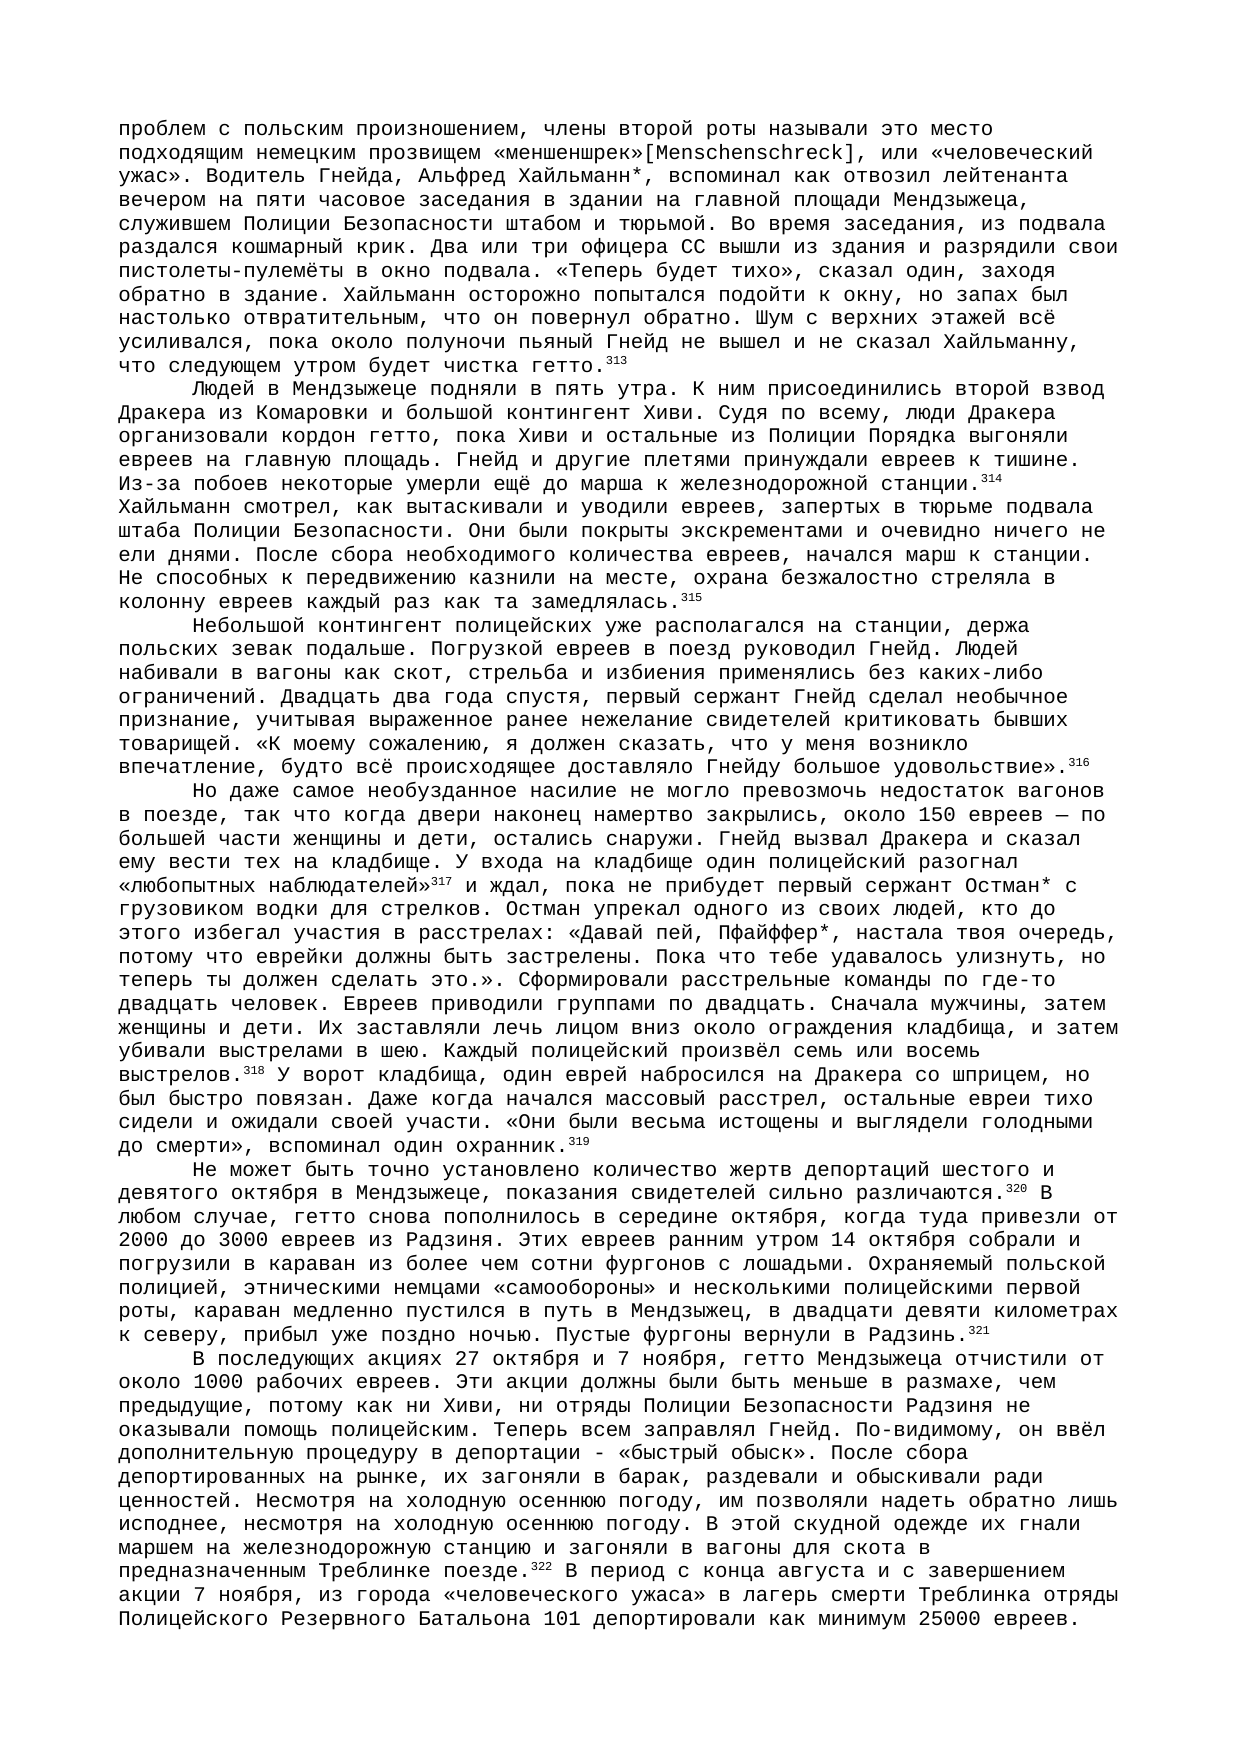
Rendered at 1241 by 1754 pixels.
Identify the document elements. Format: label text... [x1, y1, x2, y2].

text Не может быть точно установлено количество жертв депортаций шестого и девятого октября в Мендзыжеце, показания свидетелей сильно различаются. В любом случае, гетто снова пополнилось в середине октября, когда туда привезли от 2000 до 3000 евреев из Радзиня. Этих евреев ранним утром 14 октября собрали и погрузили в караван из более чем сотни фургонов с лошадьми. Охраняемый польской полицией, этническими немцами «самообороны» и несколькими полицейскими первой роты, караван медленно пустился в путь в Мендзыжец, в двадцати девяти километрах к северу, прибыл уже поздно ночью. Пустые фургоны вернули в Радзинь. [118, 1158, 1122, 1348]
text В последующих акциях 27 октября и 7 ноября, гетто Мендзыжеца отчистили от около 1000 рабочих евреев. Эти акции должны были быть меньше в размахе, чем предыдущие, потому как ни Хиви, ни отряды Полиции Безопасности Радзиня не оказывали помощь полицейским. Теперь всем заправлял Гнейд. По-видимому, он ввёл дополнительную процедуру в депортации - «быстрый обыск». После сбора депортированных на рынке, их загоняли в барак, раздевали и обыскивали ради ценностей. Несмотря на холодную осеннюю погоду, им позволяли надеть обратно лишь исподнее, несмотря на холодную осеннюю погоду. В этой скудной одежде их гнали маршем на железнодорожную станцию и загоняли в вагоны для скота в предназначенным Треблинке поезде. В период с конца августа и с завершением акции 7 ноября, из города «человеческого ужаса» в лагерь смерти Треблинка отряды Полицейского Резервного Батальона 101 депортировали как минимум 25000 евреев. [118, 1348, 1122, 1631]
text проблем с польским произношением, члены второй роты называли это место подходящим немецким прозвищем «меншеншрек»[Menschenschreck], или «человеческий ужас». Водитель Гнейда, Альфред Хайльманн*, вспоминал как отвозил лейтенанта вечером на пяти часовое заседания в здании на главной площади Мендзыжеца, служившем Полиции Безопасности штабом и тюрьмой. Во время заседания, из подвала раздался кошмарный крик. Два или три офицера СС вышли из здания и разрядили свои пистолеты-пулемёты в окно подвала. «Теперь будет тихо», сказал один, заходя обратно в здание. Хайльманн осторожно попытался подойти к окну, но запах был настолько отвратительным, что он повернул обратно. Шум с верхних этажей всё усиливался, пока около полуночи пьяный Гнейд не вышел и не сказал Хайльманну, что следующем утром будет чистка гетто. [118, 118, 1122, 378]
text Людей в Мендзыжеце подняли в пять утра. К ним присоединились второй взвод Дракера из Комаровки и большой контингент Хиви. Судя по всему, люди Дракера организовали кордон гетто, пока Хиви и остальные из Полиции Порядка выгоняли евреев на главную площадь. Гнейд и другие плетями принуждали евреев к тишине. Из-за побоев некоторые умерли ещё до марша к железнодорожной станции. Хайльманн смотрел, как вытаскивали и уводили евреев, запертых в тюрьме подвала штаба Полиции Безопасности. Они были покрыты экскрементами и очевидно ничего не ели днями. После сбора необходимого количества евреев, начался марш к станции. Не способных к передвижению казнили на месте, охрана безжалостно стреляла в колонну евреев каждый раз как та замедлялась. [118, 378, 1122, 615]
text Небольшой контингент полицейских уже располагался на станции, держа польских зевак подальше. Погрузкой евреев в поезд руководил Гнейд. Людей набивали в вагоны как скот, стрельба и избиения применялись без каких-либо ограничений. Двадцать два года спустя, первый сержант Гнейд сделал необычное признание, учитывая выраженное ранее нежелание свидетелей критиковать бывших товарищей. «К моему сожалению, я должен сказать, что у меня возникло впечатление, будто всё происходящее доставляло Гнейду большое удовольствие». [118, 615, 1122, 780]
text Но даже самое необузданное насилие не могло превозмочь недостаток вагонов в поезде, так что когда двери наконец намертво закрылись, около 150 евреев — по большей части женщины и дети, остались снаружи. Гнейд вызвал Дракера и сказал ему вести тех на кладбище. У входа на кладбище один полицейский разогнал «любопытных наблюдателей» и ждал, пока не прибудет первый сержант Остман* с грузовиком водки для стрелков. Остман упрекал одного из своих людей, кто до этого избегал участия в расстрелах: «Давай пей, Пфайффер*, настала твоя очередь, потому что еврейки должны быть застрелены. Пока что тебе удавалось улизнуть, но теперь ты должен сделать это.». Сформировали расстрельные команды по где-то двадцать человек. Евреев приводили группами по двадцать. Сначала мужчины, затем женщины и дети. Их заставляли лечь лицом вниз около ограждения кладбища, и затем убивали выстрелами в шею. Каждый полицейский произвёл семь или восемь выстрелов. У ворот кладбища, один еврей набросился на Дракера со шприцем, но был быстро повязан. Даже когда начался массовый расстрел, остальные евреи тихо сидели и ожидали своей участи. «Они были весьма истощены и выглядели голодными до смерти», вспоминал один охранник. [118, 780, 1122, 1158]
